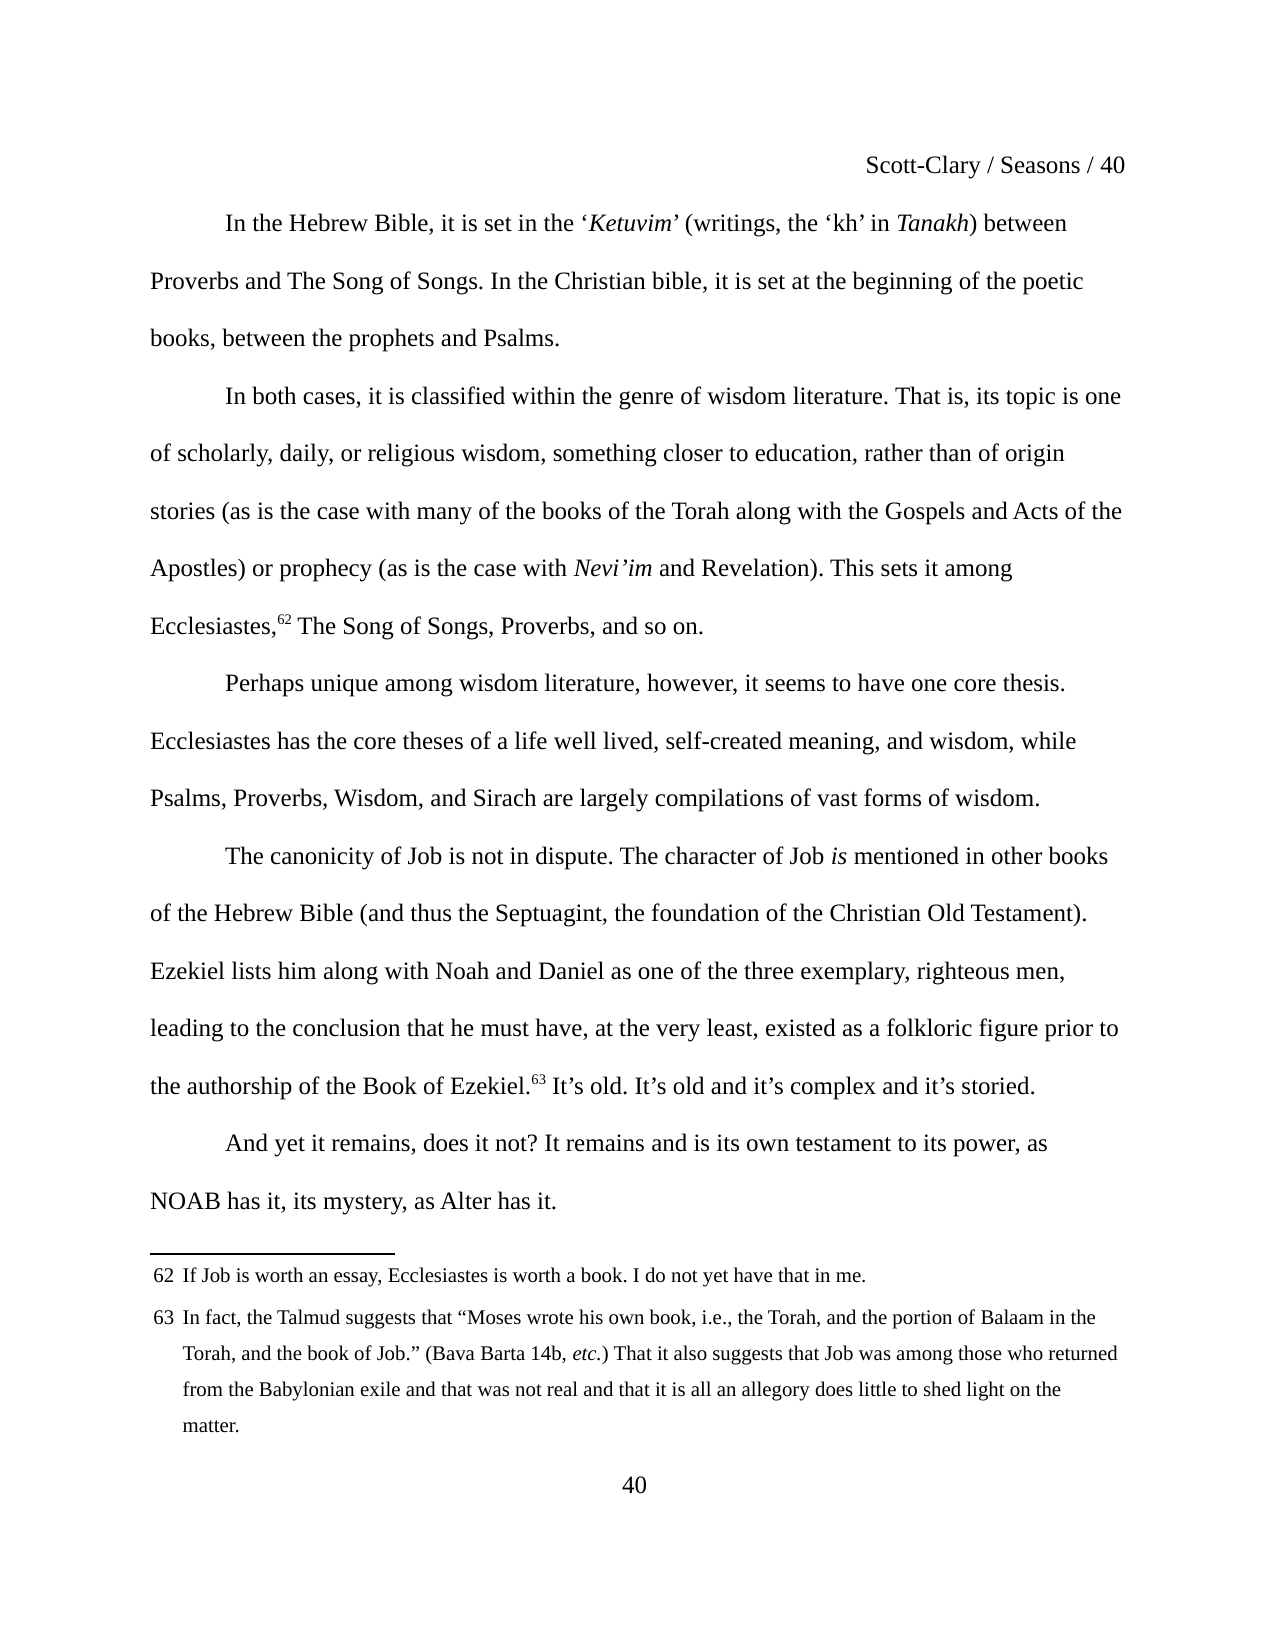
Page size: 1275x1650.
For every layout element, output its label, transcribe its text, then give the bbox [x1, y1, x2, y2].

text In both cases, it is classified within the genre of wisdom literature. That is, its topic is one of scholarly, daily, or religious wisdom, something closer to education, rather than of origin stories (as is the case with many of the books of the Torah along with the Gospels and Acts of the Apostles) or prophecy (as is the case with Nevi’im and Revelation). This sets it among Ecclesiastes, The Song of Songs, Proverbs, and so on. [150, 381, 1125, 639]
text In fact, the Talmud suggests that “Moses wrote his own book, i.e., the Torah, and the portion of Balaam in the Torah, and the book of Job.” (Bava Barta 14b, etc.) That it also suggests that Job was among those who returned from the Babylonian exile and that was not real and that it is all an allegory does little to shed light on the matter. [150, 1302, 1125, 1440]
text And yet it remains, does it not? It remains and is its own testament to its power, as NOAB has it, its mystery, as Alter has it. [150, 1128, 1125, 1214]
text In the Hebrew Bible, it is set in the ‘Ketuvim’ (writings, the ‘kh’ in Tanakh) between Proverbs and The Song of Songs. In the Christian bible, it is set at the beginning of the poetic books, between the prophets and Psalms. [150, 208, 1125, 352]
text Perhaps unique among wisdom literature, however, it seems to have one core thesis. Ecclesiastes has the core theses of a life well lived, self-created meaning, and wisdom, while Psalms, Proverbs, Wisdom, and Sirach are largely compilations of vast forms of wisdom. [150, 668, 1125, 812]
text The canonicity of Job is not in dispute. The character of Job is mentioned in other books of the Hebrew Bible (and thus the Septuagint, the foundation of the Christian Old Testament). Ezekiel lists him along with Noah and Daniel as one of the three exemplary, righteous men, leading to the conclusion that he must have, at the very least, existed as a folkloric figure prior to the authorship of the Book of Ezekiel. It’s old. It’s old and it’s complex and it’s storied. [150, 841, 1125, 1099]
text If Job is worth an essay, Ecclesiastes is worth a book. I do not yet have that in me. [150, 1260, 1125, 1290]
